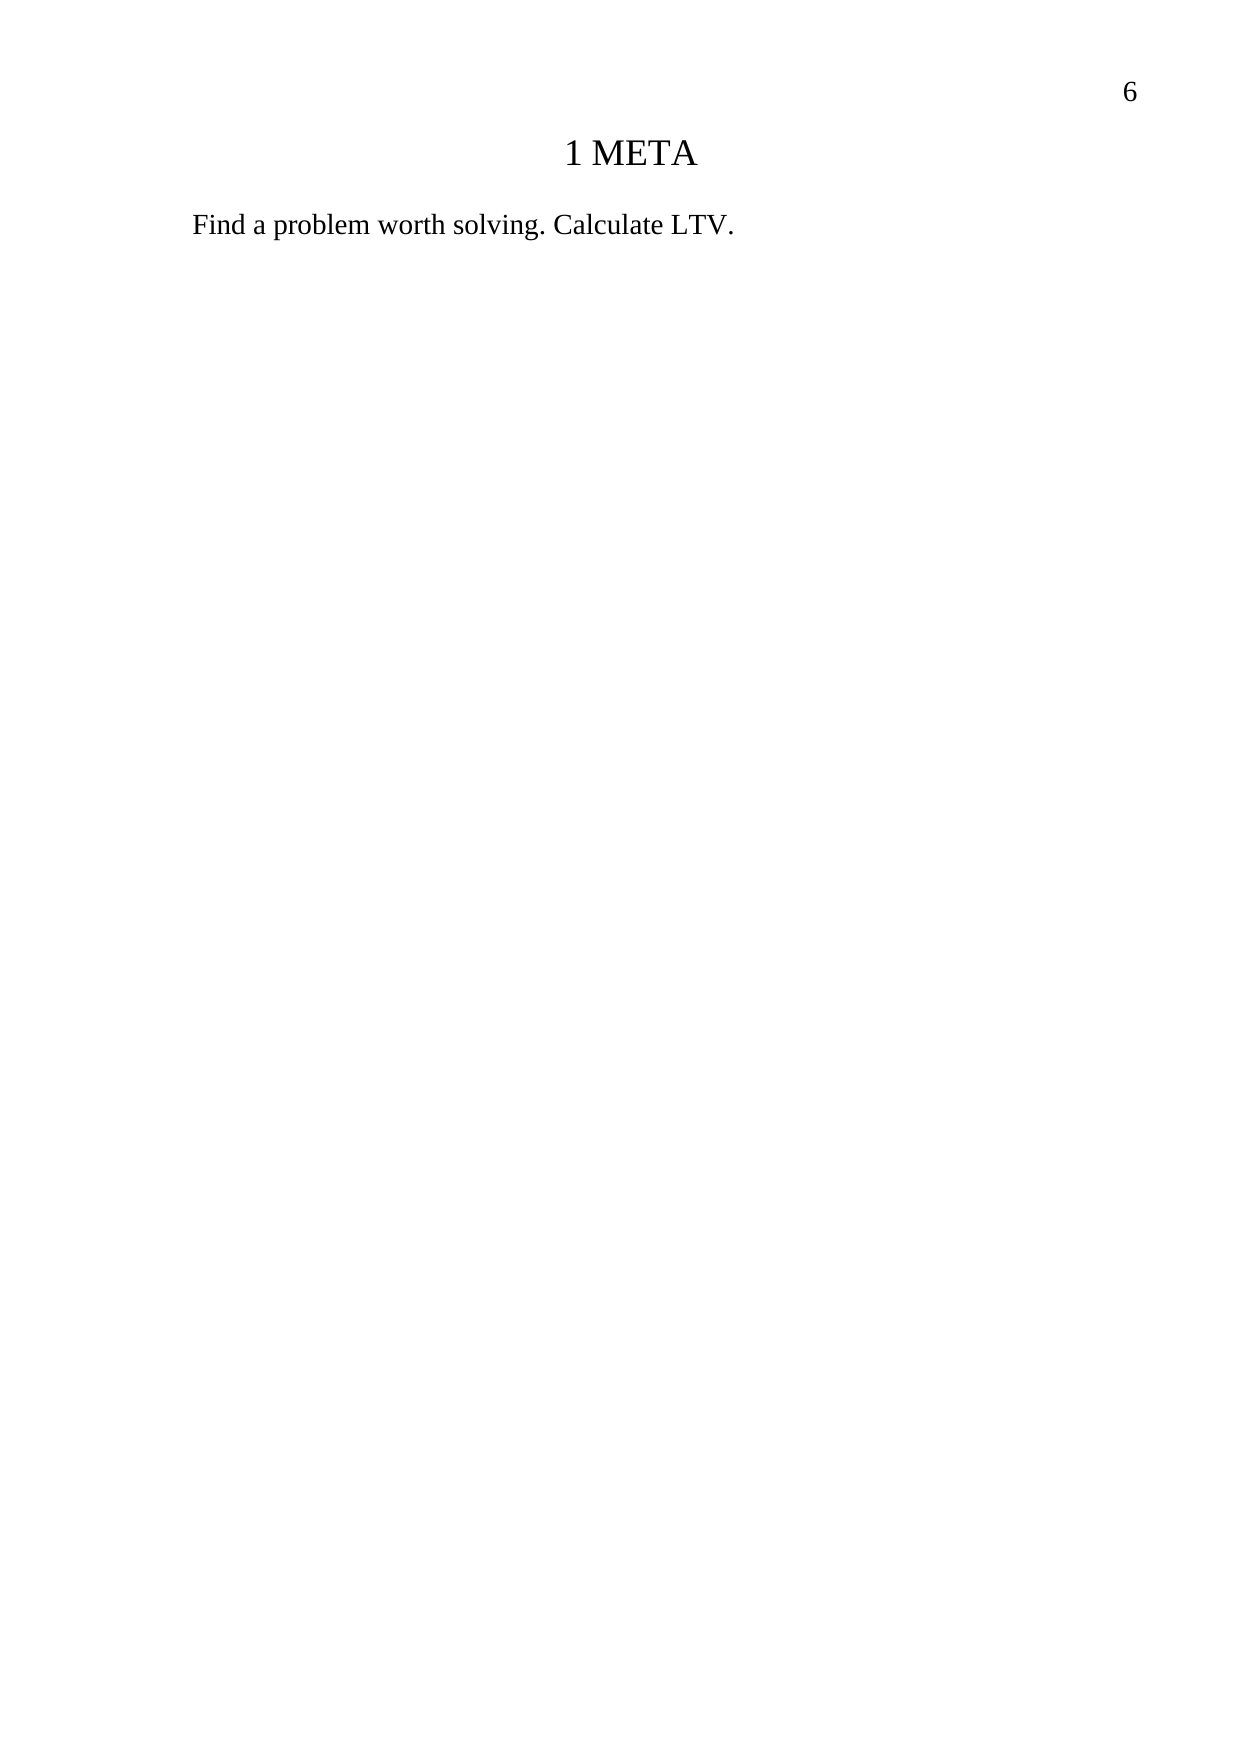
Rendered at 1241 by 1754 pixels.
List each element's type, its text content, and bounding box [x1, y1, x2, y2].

text Find a problem worth solving. Calculate LTV. [118, 207, 1122, 241]
subtitle Мета [158, 130, 1104, 173]
